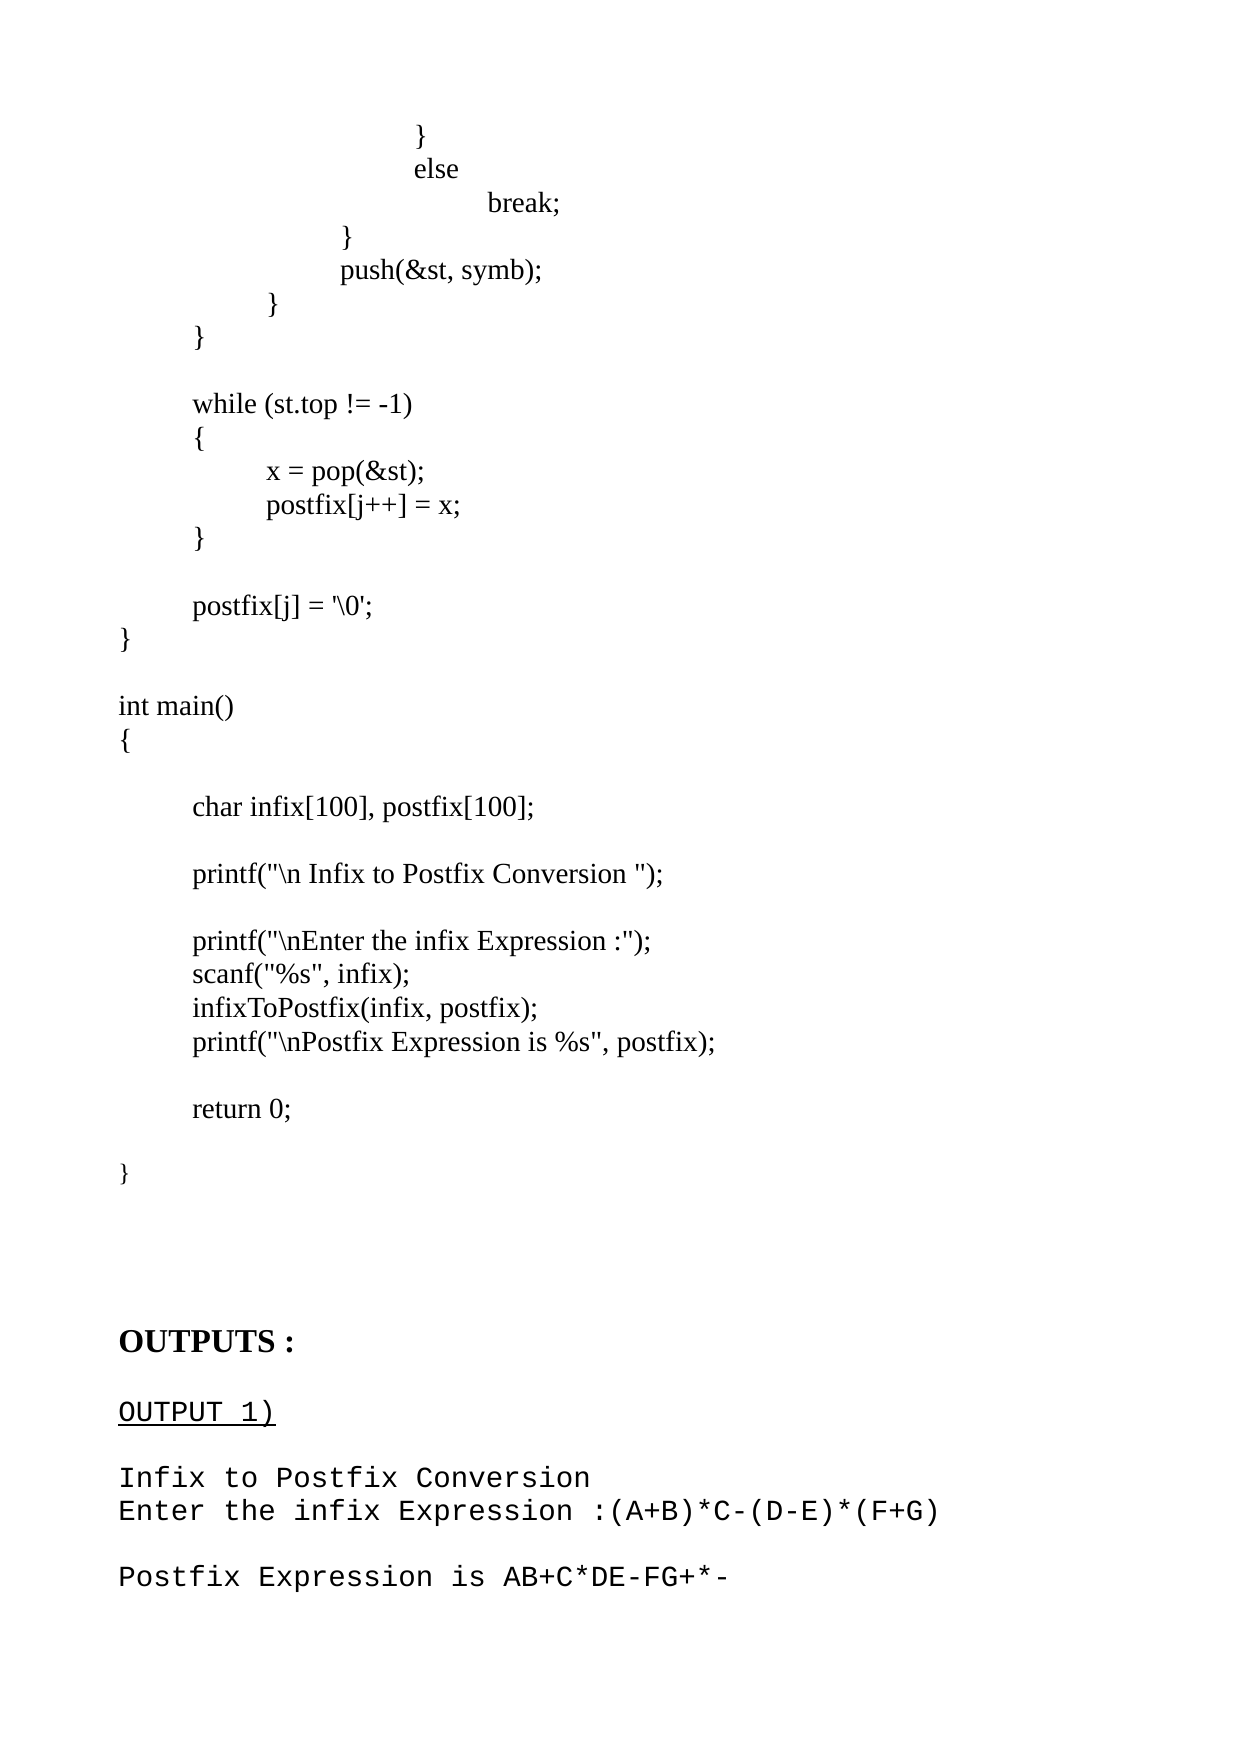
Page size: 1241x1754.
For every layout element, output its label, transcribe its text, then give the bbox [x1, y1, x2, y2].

text } [118, 319, 1122, 353]
text printf("\nPostfix Expression is %s", postfix); [118, 1024, 1122, 1057]
text { [118, 420, 1122, 453]
text } [118, 286, 1122, 319]
text postfix[j++] = x; [118, 487, 1122, 521]
text } [118, 1158, 1122, 1187]
text scanf("%s", infix); [118, 957, 1122, 990]
text } [118, 621, 1122, 655]
text int main() [118, 688, 1122, 722]
text postfix[j] = '\0'; [118, 588, 1122, 621]
text } [118, 118, 1122, 152]
text infixToPostfix(infix, postfix); [118, 990, 1122, 1024]
text { [118, 722, 1122, 755]
text char infix[100], postfix[100]; [118, 789, 1122, 822]
text while (st.top != -1) [118, 386, 1122, 420]
text break; [118, 185, 1122, 219]
text push(&st, symb); [118, 252, 1122, 286]
text return 0; [118, 1091, 1122, 1124]
text x = pop(&st); [118, 453, 1122, 487]
text } [118, 219, 1122, 252]
text OUTPUT 1) [118, 1397, 1122, 1431]
text Postfix Expression is AB+C*DE-FG+*- [118, 1563, 1122, 1596]
text OUTPUTS : [118, 1321, 1122, 1359]
text else [118, 152, 1122, 185]
text printf("\n Infix to Postfix Conversion "); [118, 856, 1122, 889]
text printf("\nEnter the infix Expression :"); [118, 923, 1122, 957]
text Enter the infix Expression :(A+B)*C-(D-E)*(F+G) [118, 1497, 1122, 1529]
text } [118, 521, 1122, 554]
text Infix to Postfix Conversion [118, 1463, 1122, 1497]
